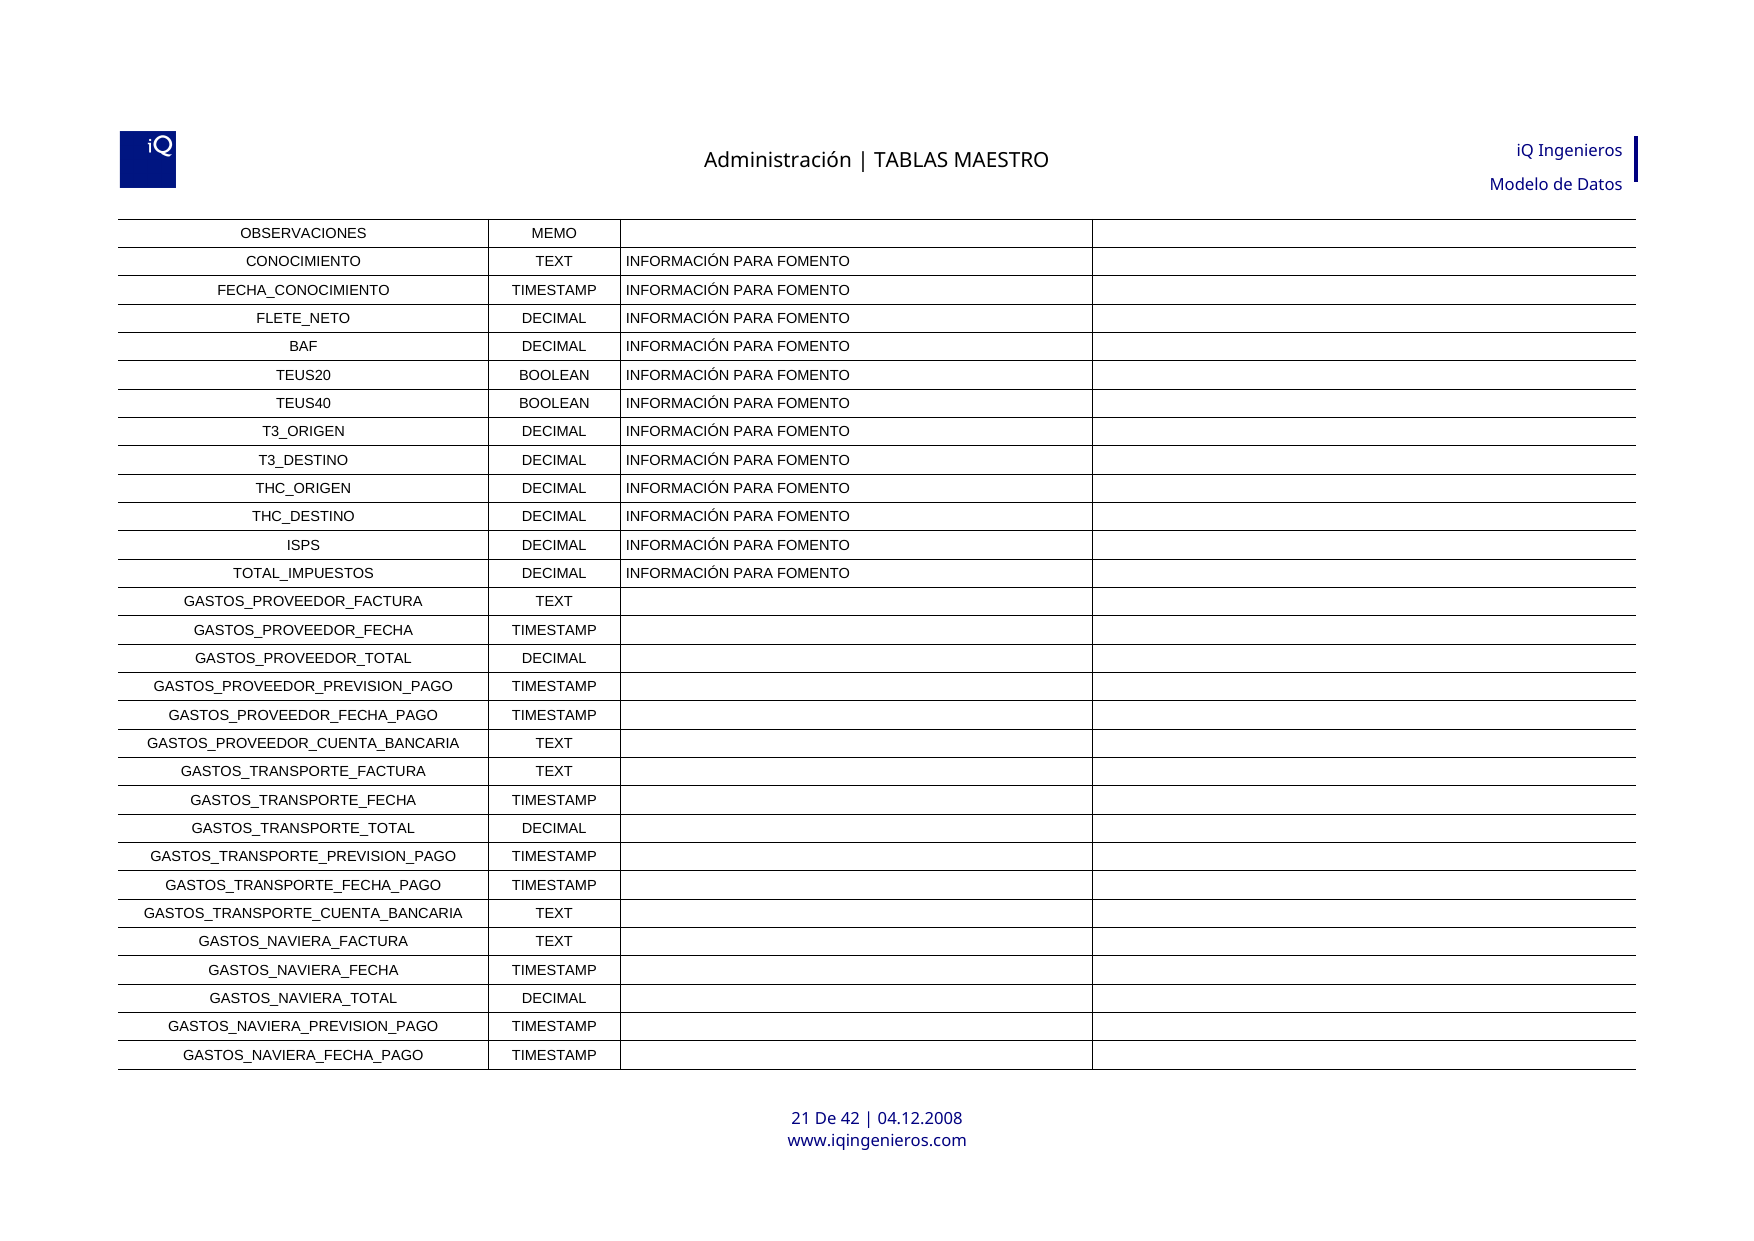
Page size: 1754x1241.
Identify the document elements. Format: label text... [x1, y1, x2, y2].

table_cell OBSERVACIONES [118, 220, 488, 247]
table_cell [621, 985, 1092, 1012]
table_cell DECIMAL [489, 475, 620, 502]
table_cell [621, 786, 1092, 814]
table_cell INFORMACIÓN PARA FOMENTO [621, 418, 1092, 445]
table_cell INFORMACIÓN PARA FOMENTO [621, 503, 1092, 530]
table_cell GASTOS_NAVIERA_FACTURA [118, 928, 488, 955]
table_cell INFORMACIÓN PARA FOMENTO [621, 475, 1092, 502]
table_cell [1093, 871, 1636, 899]
table_cell DECIMAL [489, 305, 620, 332]
table_cell DECIMAL [489, 333, 620, 360]
table_cell [621, 730, 1092, 757]
table_cell TIMESTAMP [489, 276, 620, 304]
table_cell INFORMACIÓN PARA FOMENTO [621, 531, 1092, 559]
table_cell [621, 815, 1092, 842]
table_cell TIMESTAMP [489, 673, 620, 700]
table_cell DECIMAL [489, 418, 620, 445]
table_cell MEMO [489, 220, 620, 247]
table_cell TEXT [489, 588, 620, 615]
table_cell DECIMAL [489, 503, 620, 530]
table_cell GASTOS_NAVIERA_FECHA [118, 956, 488, 984]
table_cell [1093, 956, 1636, 984]
table_cell [1093, 1013, 1636, 1040]
table_cell GASTOS_TRANSPORTE_FACTURA [118, 758, 488, 785]
table_cell T3_ORIGEN [118, 418, 488, 445]
table_cell TEXT [489, 900, 620, 927]
table_cell INFORMACIÓN PARA FOMENTO [621, 560, 1092, 587]
table_cell [1093, 758, 1636, 785]
table_cell [1093, 333, 1636, 360]
table_cell TEUS40 [118, 390, 488, 417]
table_cell [1093, 531, 1636, 559]
table_cell GASTOS_PROVEEDOR_FACTURA [118, 588, 488, 615]
table_cell GASTOS_TRANSPORTE_CUENTA_BANCARIA [118, 900, 488, 927]
table_cell GASTOS_TRANSPORTE_FECHA_PAGO [118, 871, 488, 899]
table_cell GASTOS_PROVEEDOR_CUENTA_BANCARIA [118, 730, 488, 757]
table_cell GASTOS_PROVEEDOR_FECHA [118, 616, 488, 644]
table_cell [621, 956, 1092, 984]
table_cell [621, 220, 1092, 247]
table_cell [1093, 588, 1636, 615]
table_cell [621, 616, 1092, 644]
table_cell DECIMAL [489, 815, 620, 842]
table_cell [621, 701, 1092, 729]
table_cell [621, 900, 1092, 927]
table_cell DECIMAL [489, 560, 620, 587]
table_cell GASTOS_TRANSPORTE_PREVISION_PAGO [118, 843, 488, 870]
table_cell [1093, 418, 1636, 445]
table_cell INFORMACIÓN PARA FOMENTO [621, 305, 1092, 332]
table_cell TIMESTAMP [489, 843, 620, 870]
table_cell [621, 645, 1092, 672]
table_cell [1093, 220, 1636, 247]
table_cell [1093, 446, 1636, 474]
table_cell DECIMAL [489, 531, 620, 559]
table_cell [1093, 928, 1636, 955]
table_cell [1093, 390, 1636, 417]
table_cell GASTOS_PROVEEDOR_TOTAL [118, 645, 488, 672]
table_cell INFORMACIÓN PARA FOMENTO [621, 361, 1092, 389]
table_cell [621, 758, 1092, 785]
table_cell GASTOS_PROVEEDOR_FECHA_PAGO [118, 701, 488, 729]
table_cell GASTOS_NAVIERA_TOTAL [118, 985, 488, 1012]
table_cell [621, 1041, 1092, 1069]
table_cell TEXT [489, 730, 620, 757]
table_cell BOOLEAN [489, 361, 620, 389]
table_cell DECIMAL [489, 446, 620, 474]
table_cell T3_DESTINO [118, 446, 488, 474]
table_cell TEXT [489, 758, 620, 785]
table_cell TIMESTAMP [489, 616, 620, 644]
table_cell [1093, 475, 1636, 502]
table_cell DECIMAL [489, 645, 620, 672]
table_cell [621, 871, 1092, 899]
table_cell THC_ORIGEN [118, 475, 488, 502]
table_cell [1093, 985, 1636, 1012]
table_cell DECIMAL [489, 985, 620, 1012]
table_cell TIMESTAMP [489, 1041, 620, 1069]
table_cell [1093, 305, 1636, 332]
table_cell [1093, 843, 1636, 870]
table_cell [1093, 503, 1636, 530]
table_cell [1093, 616, 1636, 644]
table_cell [1093, 361, 1636, 389]
table_cell INFORMACIÓN PARA FOMENTO [621, 276, 1092, 304]
table_cell [1093, 673, 1636, 700]
table_cell GASTOS_TRANSPORTE_FECHA [118, 786, 488, 814]
table_cell TIMESTAMP [489, 1013, 620, 1040]
table_cell TEUS20 [118, 361, 488, 389]
table_cell THC_DESTINO [118, 503, 488, 530]
table_cell FECHA_CONOCIMIENTO [118, 276, 488, 304]
table_cell INFORMACIÓN PARA FOMENTO [621, 248, 1092, 275]
table_cell TIMESTAMP [489, 786, 620, 814]
table_cell [1093, 786, 1636, 814]
table_cell [1093, 1041, 1636, 1069]
table_cell GASTOS_NAVIERA_PREVISION_PAGO [118, 1013, 488, 1040]
table_cell [621, 1013, 1092, 1040]
table_cell TEXT [489, 928, 620, 955]
table_cell BOOLEAN [489, 390, 620, 417]
table_cell INFORMACIÓN PARA FOMENTO [621, 446, 1092, 474]
table_cell [1093, 900, 1636, 927]
table_cell [1093, 701, 1636, 729]
table_cell BAF [118, 333, 488, 360]
table_cell TIMESTAMP [489, 956, 620, 984]
table_cell [621, 673, 1092, 700]
table_cell GASTOS_TRANSPORTE_TOTAL [118, 815, 488, 842]
table_cell [621, 588, 1092, 615]
table_cell FLETE_NETO [118, 305, 488, 332]
table_cell GASTOS_NAVIERA_FECHA_PAGO [118, 1041, 488, 1069]
table_cell TIMESTAMP [489, 701, 620, 729]
table_cell [1093, 815, 1636, 842]
table_cell [621, 843, 1092, 870]
table_cell [1093, 276, 1636, 304]
table_cell TOTAL_IMPUESTOS [118, 560, 488, 587]
table_cell [1093, 730, 1636, 757]
table_cell TEXT [489, 248, 620, 275]
picture [119, 131, 176, 188]
table_cell INFORMACIÓN PARA FOMENTO [621, 333, 1092, 360]
table_cell TIMESTAMP [489, 871, 620, 899]
table_cell [1093, 248, 1636, 275]
table_cell [1093, 645, 1636, 672]
table_cell INFORMACIÓN PARA FOMENTO [621, 390, 1092, 417]
table_cell CONOCIMIENTO [118, 248, 488, 275]
table_cell [621, 928, 1092, 955]
table_cell ISPS [118, 531, 488, 559]
table_cell [1093, 560, 1636, 587]
table_cell GASTOS_PROVEEDOR_PREVISION_PAGO [118, 673, 488, 700]
